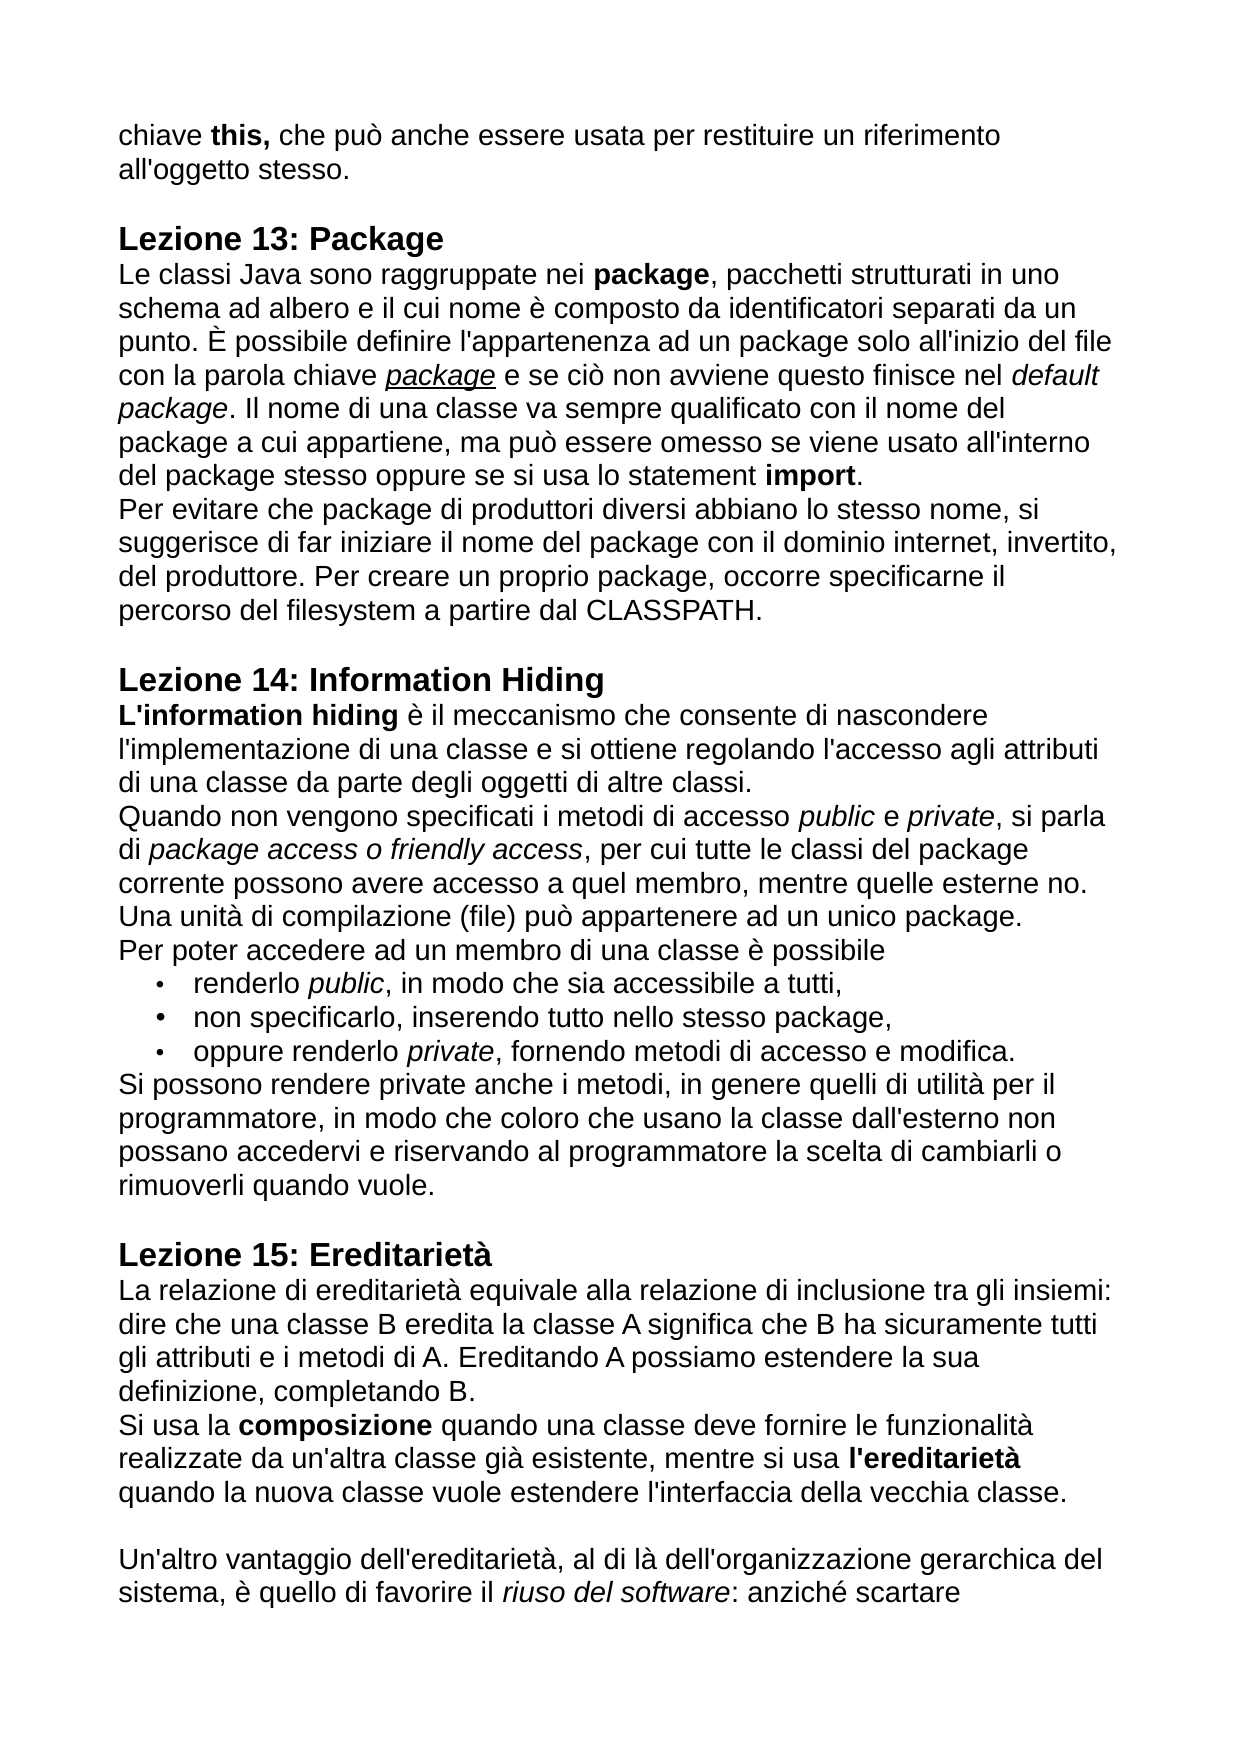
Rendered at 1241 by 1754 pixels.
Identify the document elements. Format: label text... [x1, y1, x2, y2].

text Si usa la composizione quando una classe deve fornire le funzionalità realizzate da un'altra classe già esistente, mentre si usa l'ereditarietà quando la nuova classe vuole estendere l'interfaccia della vecchia classe. [118, 1408, 1122, 1508]
text Una unità di compilazione (file) può appartenere ad un unico package. [118, 899, 1122, 933]
list non specificarlo, inserendo tutto nello stesso package, [156, 1000, 1122, 1034]
text L'information hiding è il meccanismo che consente di nascondere l'implementazione di una classe e si ottiene regolando l'accesso agli attributi di una classe da parte degli oggetti di altre classi. [118, 698, 1122, 799]
text Lezione 15: Ereditarietà [118, 1235, 1122, 1273]
text Le classi Java sono raggruppate nei package, pacchetti strutturati in uno schema ad albero e il cui nome è composto da identificatori separati da un punto. È possibile definire l'appartenenza ad un package solo all'inizio del file con la parola chiave package e se ciò non avviene questo finisce nel default package. Il nome di una classe va sempre qualificato con il nome del package a cui appartiene, ma può essere omesso se viene usato all'interno del package stesso oppure se si usa lo statement import. [118, 257, 1122, 492]
text Si possono rendere private anche i metodi, in genere quelli di utilità per il programmatore, in modo che coloro che usano la classe dall'esterno non possano accedervi e riservando al programmatore la scelta di cambiarli o rimuoverli quando vuole. [118, 1067, 1122, 1201]
text Lezione 13: Package [118, 219, 1122, 257]
text chiave this, che può anche essere usata per restituire un riferimento all'oggetto stesso. [118, 118, 1122, 185]
list oppure renderlo private, fornendo metodi di accesso e modifica. [156, 1034, 1122, 1067]
text La relazione di ereditarietà equivale alla relazione di inclusione tra gli insiemi: dire che una classe B eredita la classe A significa che B ha sicuramente tutti gli attributi e i metodi di A. Ereditando A possiamo estendere la sua definizione, completando B. [118, 1273, 1122, 1408]
text Lezione 14: Information Hiding [118, 660, 1122, 698]
text Per evitare che package di produttori diversi abbiano lo stesso nome, si suggerisce di far iniziare il nome del package con il dominio internet, invertito, del produttore. Per creare un proprio package, occorre specificarne il percorso del filesystem a partire dal CLASSPATH. [118, 492, 1122, 626]
text Un'altro vantaggio dell'ereditarietà, al di là dell'organizzazione gerarchica del sistema, è quello di favorire il riuso del software: anziché scartare [118, 1542, 1122, 1609]
list renderlo public, in modo che sia accessibile a tutti, [156, 966, 1122, 1000]
text Per poter accedere ad un membro di una classe è possibile [118, 933, 1122, 966]
text Quando non vengono specificati i metodi di accesso public e private, si parla di package access o friendly access, per cui tutte le classi del package corrente possono avere accesso a quel membro, mentre quelle esterne no. [118, 799, 1122, 899]
